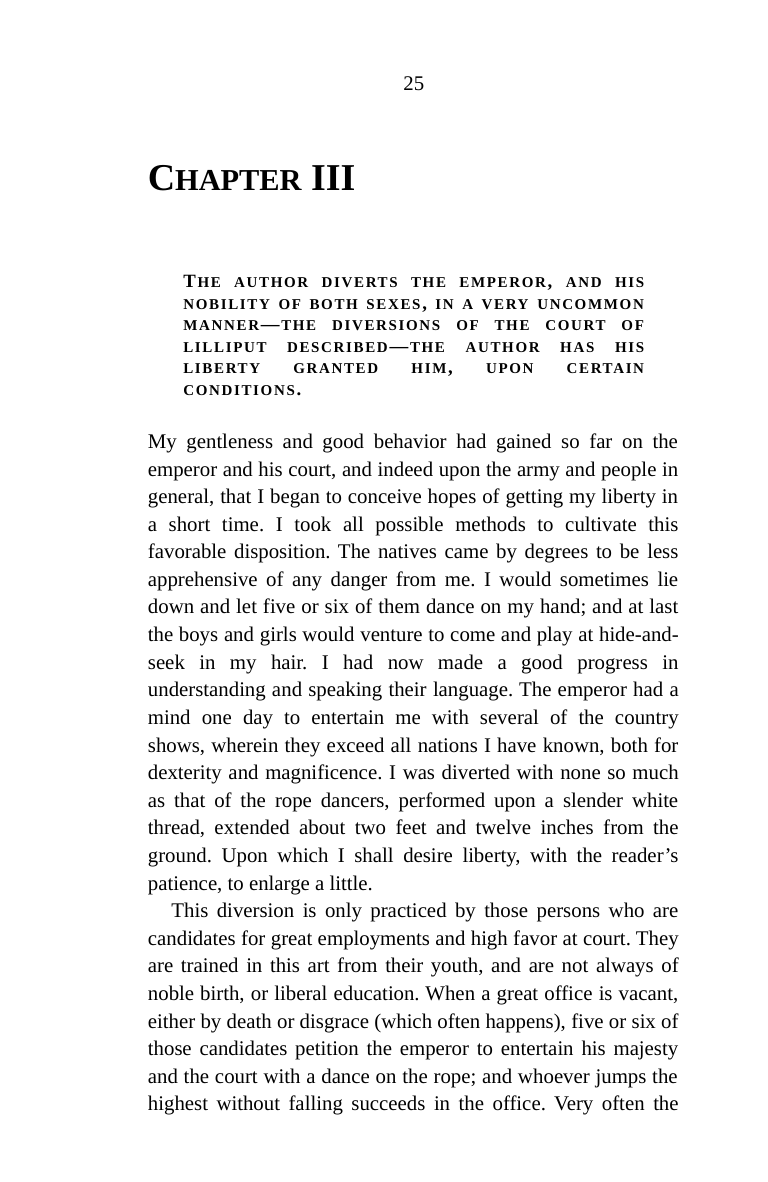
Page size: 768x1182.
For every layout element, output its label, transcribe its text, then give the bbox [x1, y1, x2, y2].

text This diversion is only practiced by those persons who are candidates for great employments and high favor at court. They are trained in this art from their youth, and are not always of noble birth, or liberal education. When a great office is vacant, either by death or disgrace (which often happens), five or six of those candidates petition the emperor to entertain his majesty and the court with a dance on the rope; and whoever jumps the highest without falling succeeds in the office. Very often the [148, 898, 679, 1115]
subtitle Chapter III [148, 155, 679, 198]
text The author diverts the emperor, and his nobility of both sexes, in a very uncommon manner—the diversions of the court of lilliput described—the author has his liberty granted him, upon certain conditions. [183, 270, 644, 399]
text My gentleness and good behavior had gained so far on the emperor and his court, and indeed upon the army and people in general, that I began to conceive hopes of getting my liberty in a short time. I took all possible methods to cultivate this favorable disposition. The natives came by degrees to be less apprehensive of any danger from me. I would sometimes lie down and let five or six of them dance on my hand; and at last the boys and girls would venture to come and play at hide-and-seek in my hair. I had now made a good progress in understanding and speaking their language. The emperor had a mind one day to entertain me with several of the country shows, wherein they exceed all nations I have known, both for dexterity and magnificence. I was diverted with none so much as that of the rope dancers, performed upon a slender white thread, extended about two feet and twelve inches from the ground. Upon which I shall desire liberty, with the reader’s patience, to enlarge a little. [148, 429, 679, 894]
